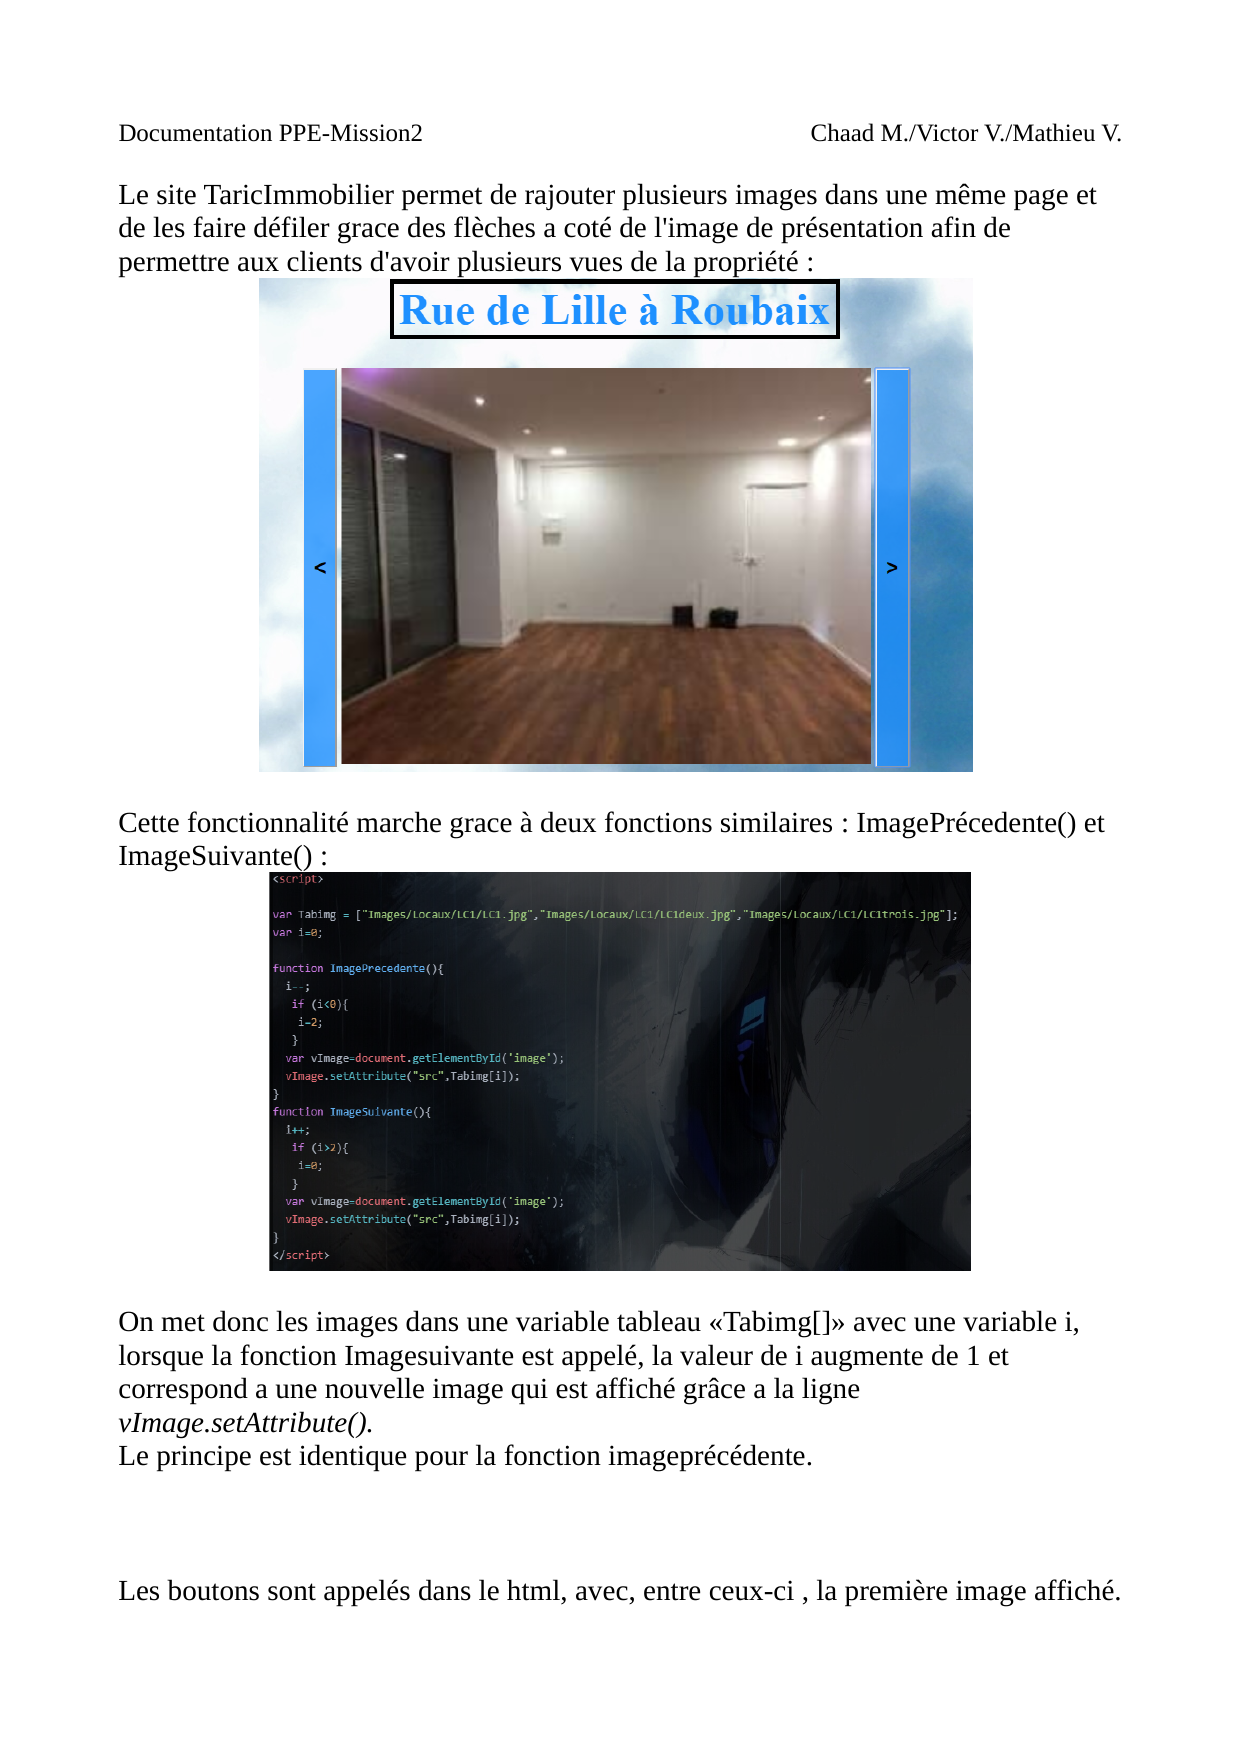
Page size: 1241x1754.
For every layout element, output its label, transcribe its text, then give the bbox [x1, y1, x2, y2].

text Les boutons sont appelés dans le html, avec, entre ceux-ci , la première image affiché. [118, 1573, 1122, 1606]
text Le principe est identique pour la fonction imageprécédente. [118, 1438, 1122, 1472]
text Cette fonctionnalité marche grace à deux fonctions similaires : ImagePrécedente() et ImageSuivante() : [118, 805, 1122, 872]
text Le site TaricImmobilier permet de rajouter plusieurs images dans une même page et de les faire défiler grace des flèches a coté de l'image de présentation afin de permettre aux clients d'avoir plusieurs vues de la propriété : [118, 177, 1122, 805]
text On met donc les images dans une variable tableau «Tabimg[]» avec une variable i, lorsque la fonction Imagesuivante est appelé, la valeur de i augmente de 1 et correspond a une nouvelle image qui est affiché grâce a la ligne vImage.setAttribute(). [118, 1304, 1122, 1438]
